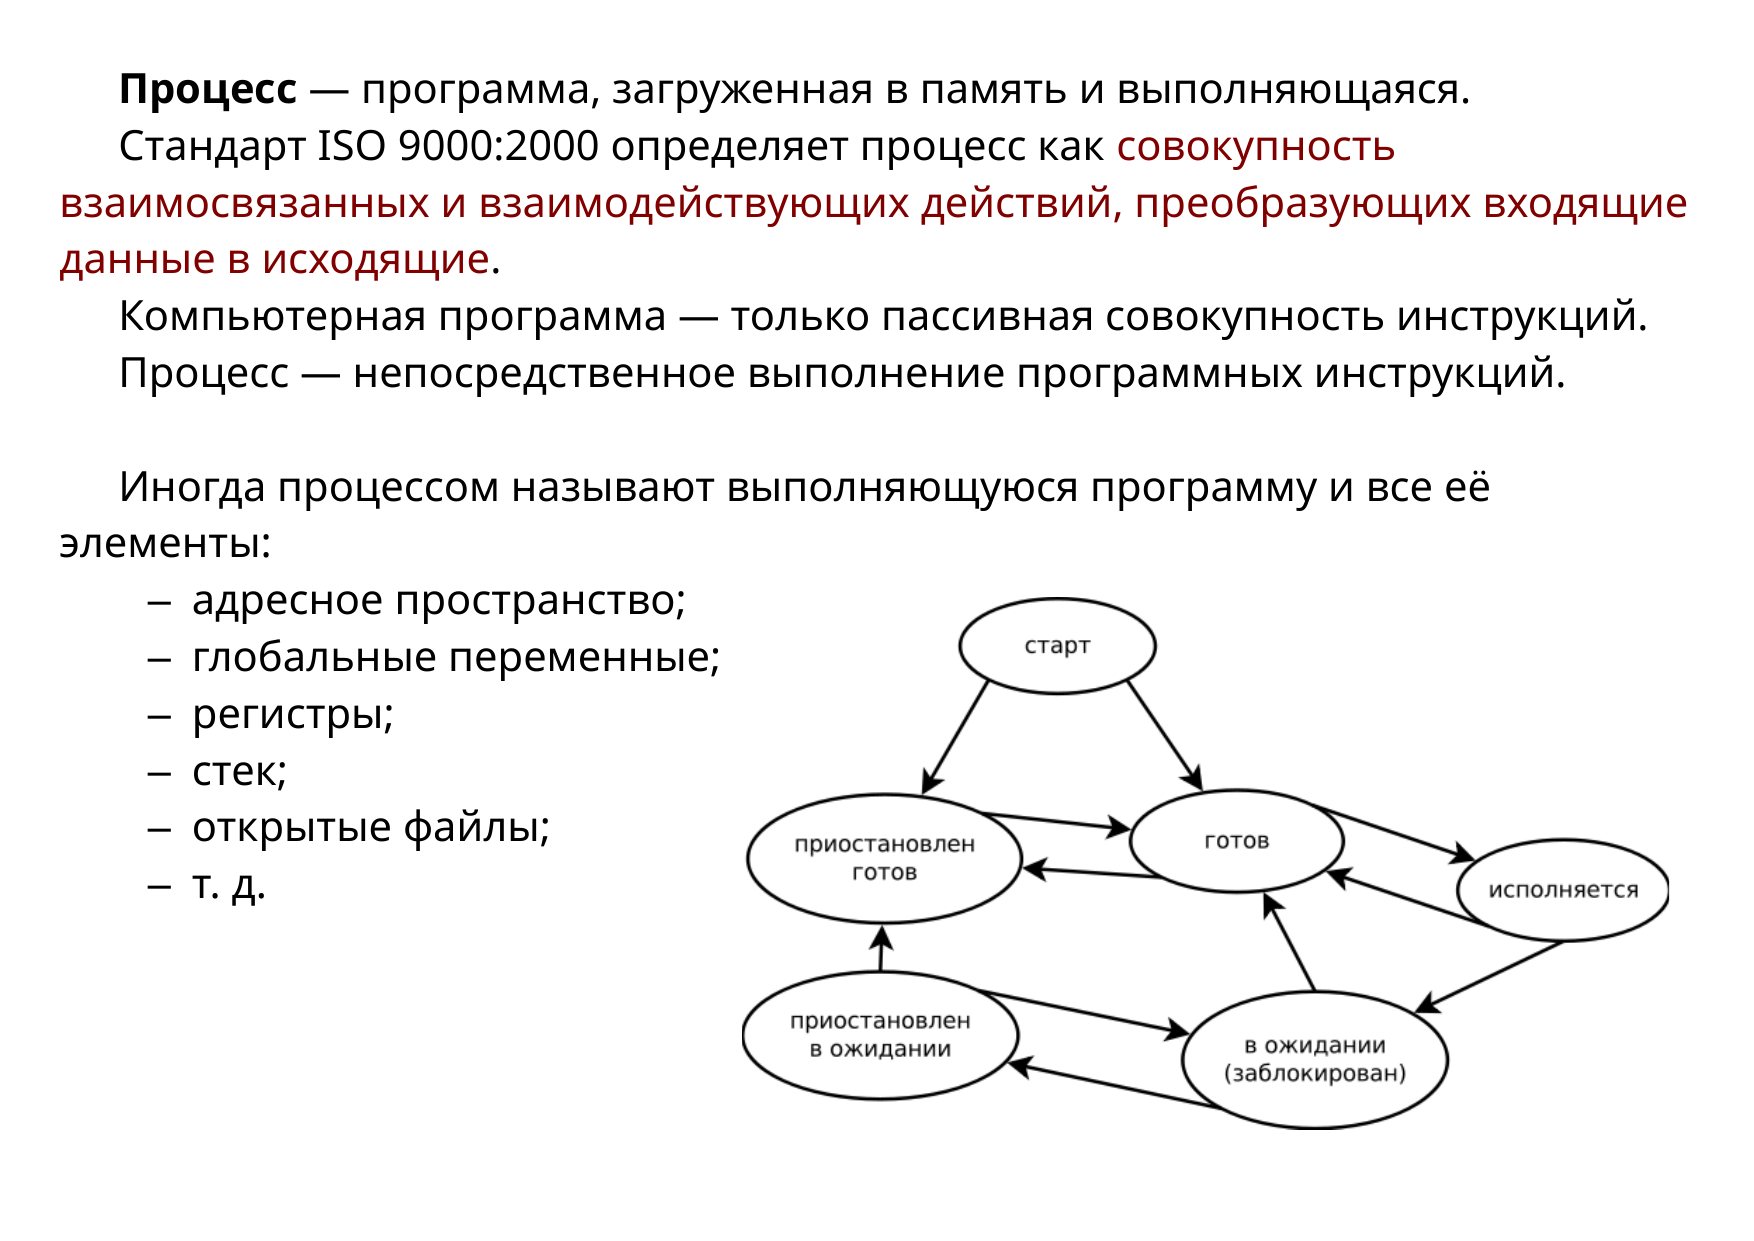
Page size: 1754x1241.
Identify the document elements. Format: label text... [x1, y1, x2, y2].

text Компьютерная программа — только пассивная совокупность инструкций. [59, 286, 1695, 343]
list стек; [59, 740, 742, 797]
picture [742, 597, 1670, 1130]
list [1670, 854, 1695, 911]
list [1670, 797, 1695, 854]
list регистры; [59, 683, 742, 740]
list т. д. [59, 854, 742, 911]
text Стандарт ISO 9000:2000 определяет процесс как совокупность взаимосвязанных и взаимодействующих действий, преобразующих входящие данные в исходящие. [59, 116, 1695, 286]
list [1670, 740, 1695, 797]
text Иногда процессом называют выполняющуюся программу и все её элементы: [59, 456, 1695, 570]
list [1670, 627, 1695, 683]
text Процесс — программа, загруженная в память и выполняющаяся. [59, 59, 1695, 116]
list открытые файлы; [59, 797, 742, 854]
list глобальные переменные; [59, 627, 742, 683]
list [1670, 683, 1695, 740]
text Процесс — непосредственное выполнение программных инструкций. [59, 343, 1695, 400]
list адресное пространство; [59, 570, 1695, 627]
